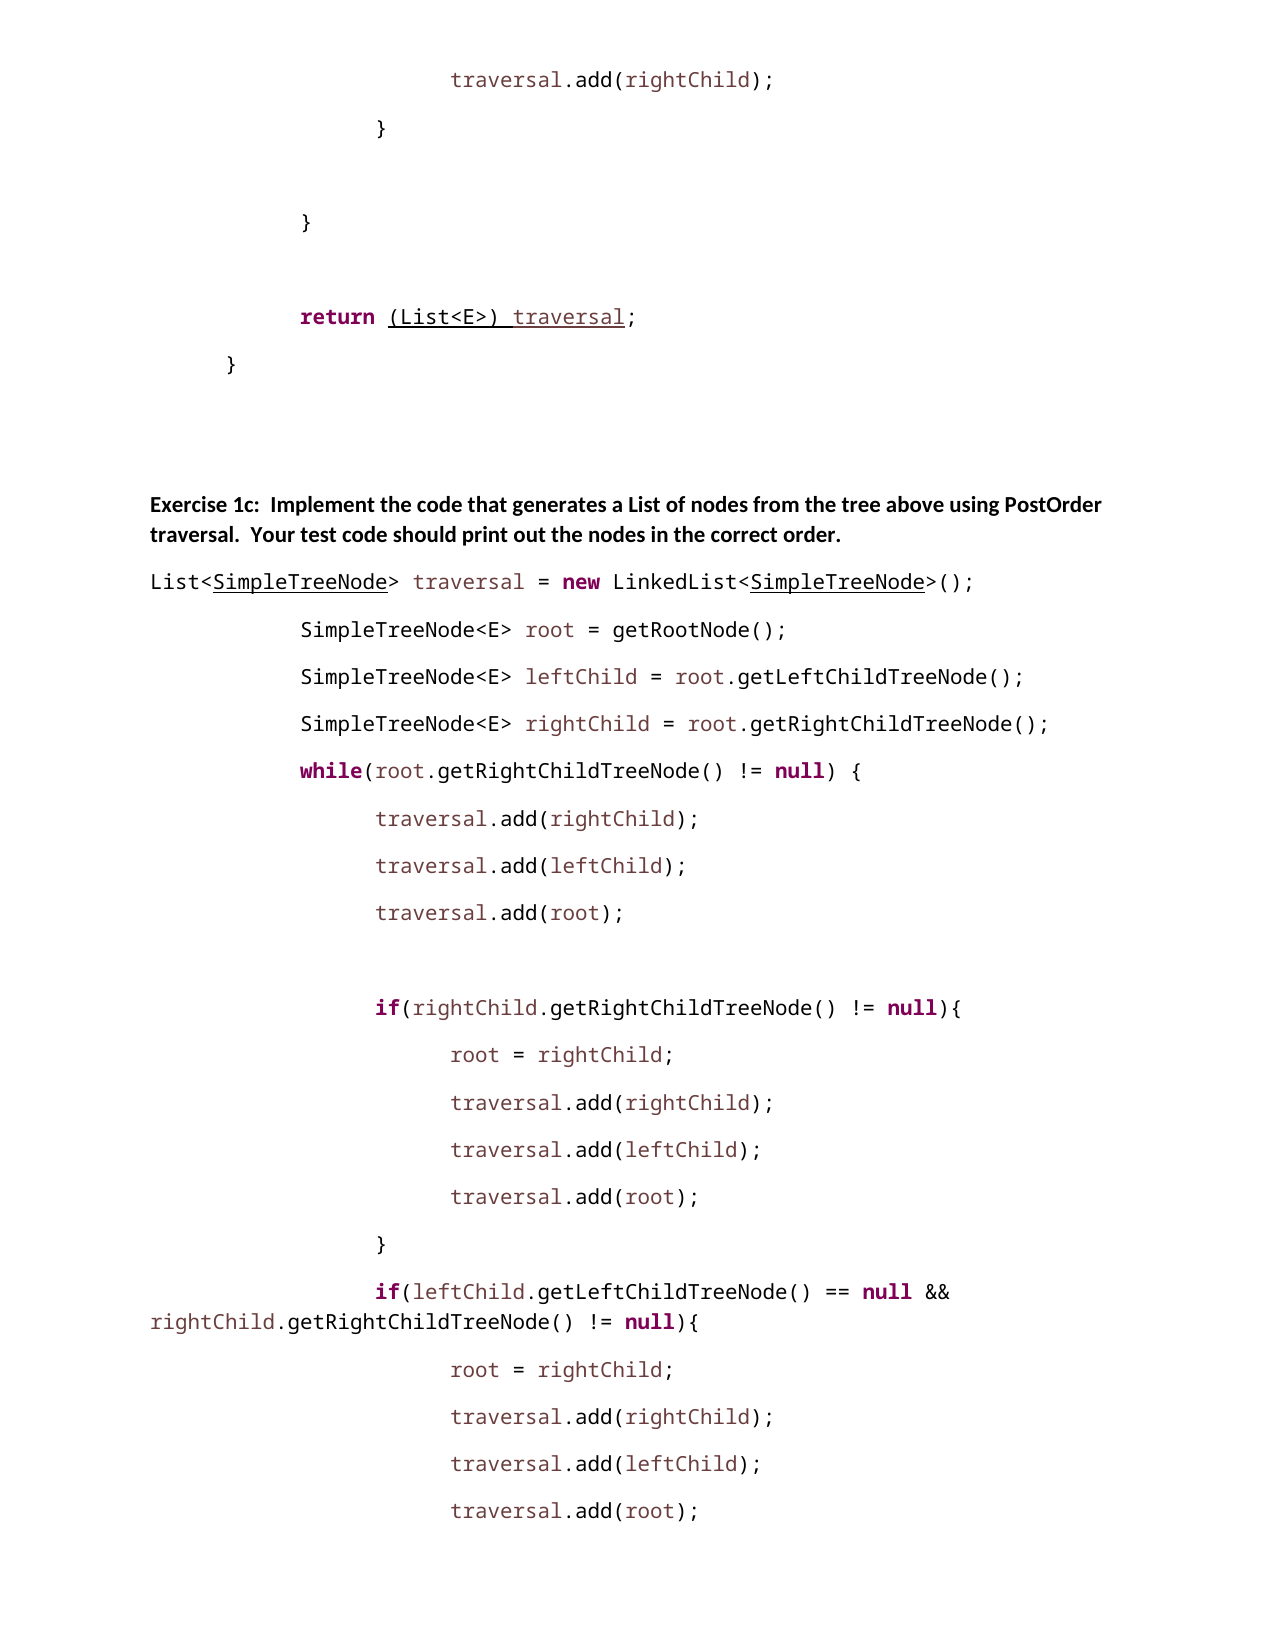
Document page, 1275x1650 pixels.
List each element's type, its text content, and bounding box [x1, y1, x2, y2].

text root = rightChild; [150, 1355, 1125, 1383]
text root = rightChild; [150, 1040, 1125, 1069]
text traversal.add(rightChild); [150, 804, 1125, 832]
text traversal.add(rightChild); [150, 1402, 1125, 1431]
text } [150, 113, 1125, 141]
text } [150, 207, 1125, 236]
text } [150, 1229, 1125, 1258]
text if(rightChild.getRightChildTreeNode() != null){ [150, 993, 1125, 1022]
text Exercise 1c: Implement the code that generates a List of nodes from the tree above using PostOrder traversal. Your test code should print out the nodes in the correct order. [150, 490, 1125, 549]
text traversal.add(root); [150, 1497, 1125, 1525]
text traversal.add(leftChild); [150, 851, 1125, 880]
text traversal.add(root); [150, 1182, 1125, 1211]
text List<SimpleTreeNode> traversal = new LinkedList<SimpleTreeNode>(); [150, 567, 1125, 596]
text } [150, 349, 1125, 378]
text return (List<E>) traversal; [150, 302, 1125, 331]
text while(root.getRightChildTreeNode() != null) { [150, 757, 1125, 785]
text traversal.add(root); [150, 898, 1125, 927]
text SimpleTreeNode<E> root = getRootNode(); [150, 615, 1125, 643]
text traversal.add(leftChild); [150, 1449, 1125, 1478]
text traversal.add(rightChild); [150, 1088, 1125, 1116]
text traversal.add(rightChild); [150, 66, 1125, 94]
text SimpleTreeNode<E> leftChild = root.getLeftChildTreeNode(); [150, 662, 1125, 691]
text SimpleTreeNode<E> rightChild = root.getRightChildTreeNode(); [150, 709, 1125, 738]
text traversal.add(leftChild); [150, 1135, 1125, 1163]
text if(leftChild.getLeftChildTreeNode() == null && rightChild.getRightChildTreeNode() != null){ [150, 1277, 1125, 1336]
